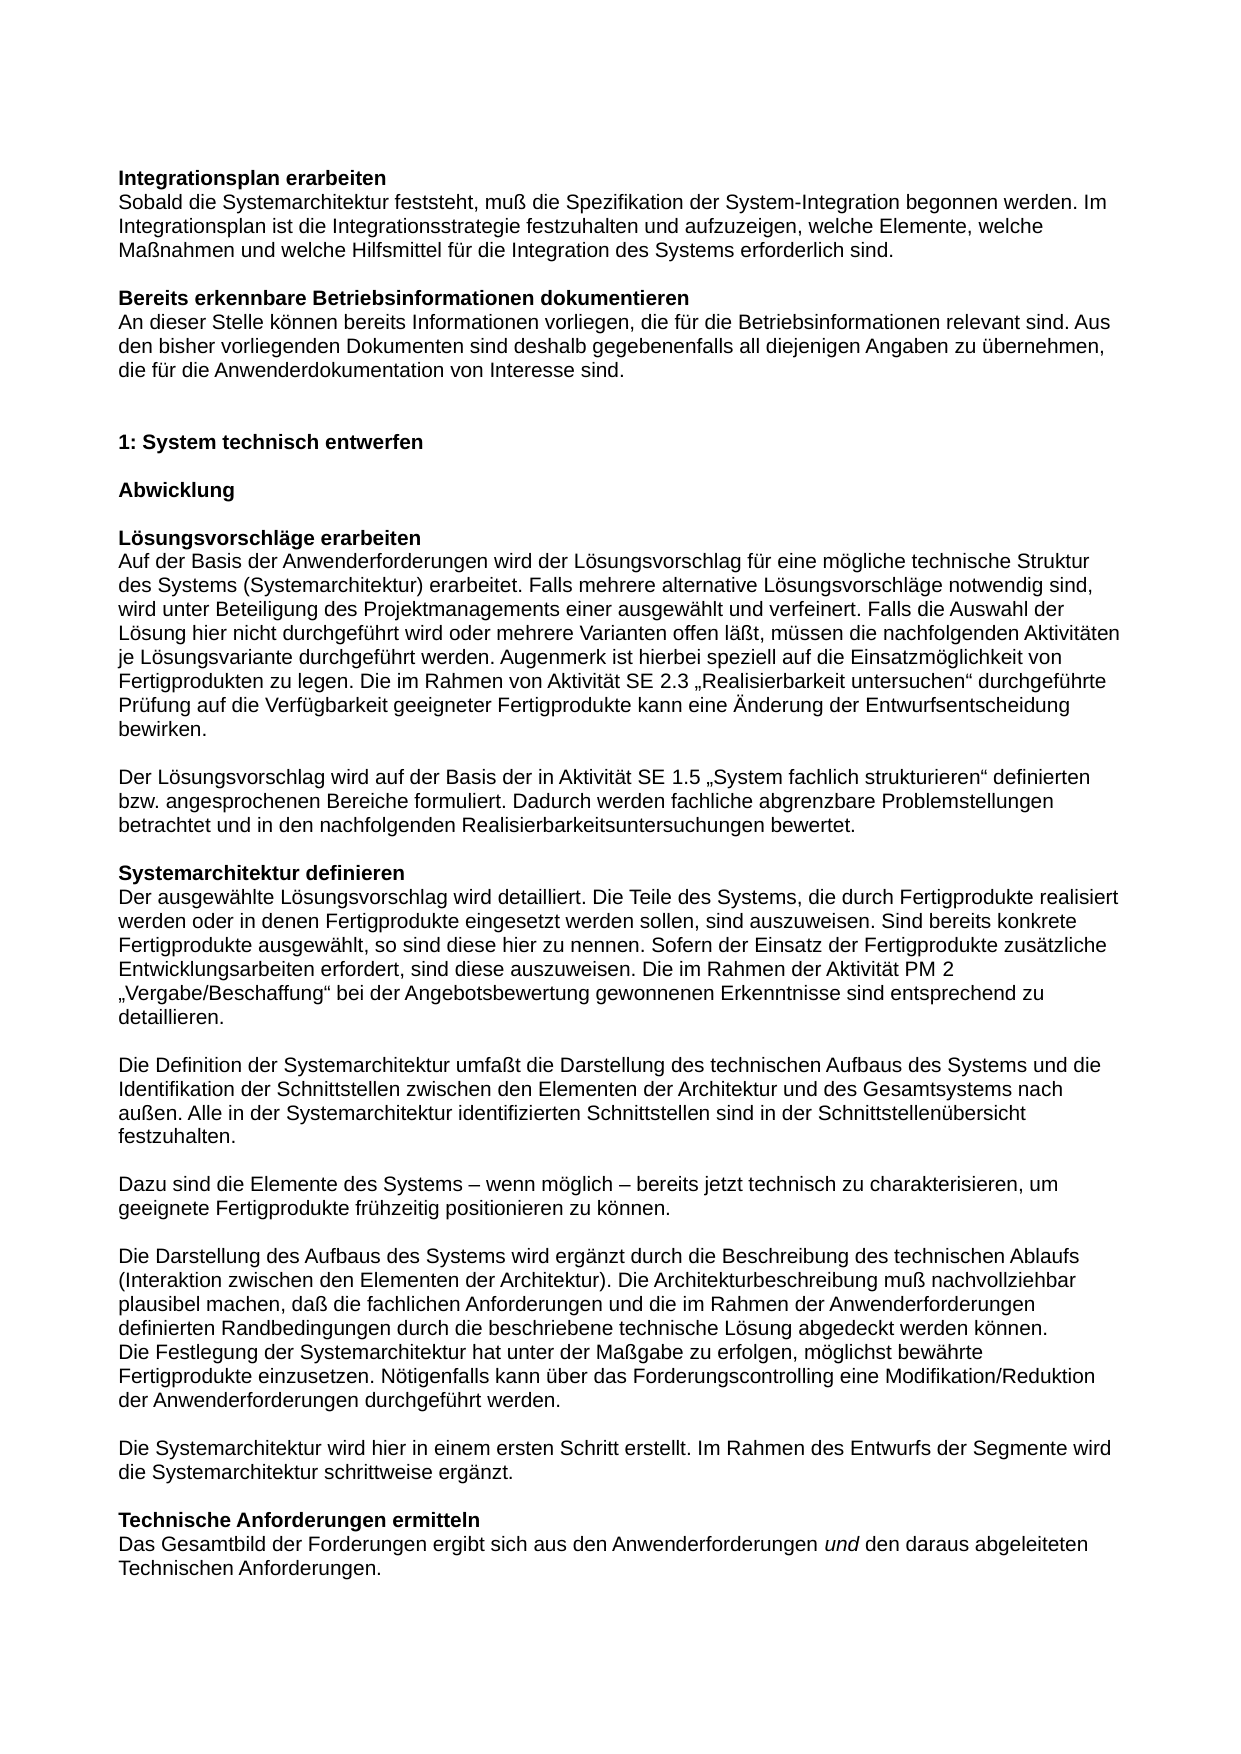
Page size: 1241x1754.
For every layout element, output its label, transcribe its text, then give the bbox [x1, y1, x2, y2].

text Dazu sind die Elemente des Systems – wenn möglich – bereits jetzt technisch zu charakterisieren, um geeignete Fertigprodukte frühzeitig positionieren zu können. [118, 1172, 1122, 1220]
text Die Systemarchitektur wird hier in einem ersten Schritt erstellt. Im Rahmen des Entwurfs der Segmente wird die Systemarchitektur schrittweise ergänzt. [118, 1436, 1122, 1484]
text Die Darstellung des Aufbaus des Systems wird ergänzt durch die Beschreibung des technischen Ablaufs (Interaktion zwischen den Elementen der Architektur). Die Architekturbeschreibung muß nachvollziehbar plausibel machen, daß die fachlichen Anforderungen und die im Rahmen der Anwenderforderungen definierten Randbedingungen durch die beschriebene technische Lösung abgedeckt werden können. [118, 1244, 1122, 1340]
text Integrationsplan erarbeiten [118, 166, 1122, 190]
text Das Gesamtbild der Forderungen ergibt sich aus den Anwenderforderungen und den daraus abgeleiteten Technischen Anforderungen. [118, 1532, 1122, 1579]
text Auf der Basis der Anwenderforderungen wird der Lösungsvorschlag für eine mögliche technische Struktur des Systems (Systemarchitektur) erarbeitet. Falls mehrere alternative Lösungsvorschläge notwendig sind, wird unter Beteiligung des Projektmanagements einer ausgewählt und verfeinert. Falls die Auswahl der Lösung hier nicht durchgeführt wird oder mehrere Varianten offen läßt, müssen die nachfolgenden Aktivitäten je Lösungsvariante durchgeführt werden. Augenmerk ist hierbei speziell auf die Einsatzmöglichkeit von Fertigprodukten zu legen. Die im Rahmen von Aktivität SE 2.3 „Realisierbarkeit untersuchen“ durchgeführte Prüfung auf die Verfügbarkeit geeigneter Fertigprodukte kann eine Änderung der Entwurfsentscheidung bewirken. [118, 549, 1122, 741]
text Technische Anforderungen ermitteln [118, 1508, 1122, 1532]
text Systemarchitektur definieren [118, 861, 1122, 885]
text Sobald die Systemarchitektur feststeht, muß die Spezifikation der System-Integration begonnen werden. Im Integrationsplan ist die Integrationsstrategie festzuhalten und aufzuzeigen, welche Elemente, welche Maßnahmen und welche Hilfsmittel für die Integration des Systems erforderlich sind. [118, 190, 1122, 262]
text Der ausgewählte Lösungsvorschlag wird detailliert. Die Teile des Systems, die durch Fertigprodukte realisiert werden oder in denen Fertigprodukte eingesetzt werden sollen, sind auszuweisen. Sind bereits konkrete Fertigprodukte ausgewählt, so sind diese hier zu nennen. Sofern der Einsatz der Fertigprodukte zusätzliche Entwicklungsarbeiten erfordert, sind diese auszuweisen. Die im Rahmen der Aktivität PM 2 „Vergabe/Beschaffung“ bei der Angebotsbewertung gewonnenen Erkenntnisse sind entsprechend zu detaillieren. [118, 885, 1122, 1028]
text Bereits erkennbare Betriebsinformationen dokumentieren [118, 286, 1122, 310]
text Lösungsvorschläge erarbeiten [118, 525, 1122, 549]
text Abwicklung [118, 477, 1122, 501]
text An dieser Stelle können bereits Informationen vorliegen, die für die Betriebsinformationen relevant sind. Aus den bisher vorliegenden Dokumenten sind deshalb gegebenenfalls all diejenigen Angaben zu übernehmen, die für die Anwenderdokumentation von Interesse sind. [118, 310, 1122, 382]
text Der Lösungsvorschlag wird auf der Basis der in Aktivität SE 1.5 „System fachlich strukturieren“ definierten bzw. angesprochenen Bereiche formuliert. Dadurch werden fachliche abgrenzbare Problemstellungen betrachtet und in den nachfolgenden Realisierbarkeitsuntersuchungen bewertet. [118, 765, 1122, 837]
text 1: System technisch entwerfen [118, 429, 1122, 453]
text Die Festlegung der Systemarchitektur hat unter der Maßgabe zu erfolgen, möglichst bewährte Fertigprodukte einzusetzen. Nötigenfalls kann über das Forderungscontrolling eine Modifikation/Reduktion der Anwenderforderungen durchgeführt werden. [118, 1340, 1122, 1412]
text Die Definition der Systemarchitektur umfaßt die Darstellung des technischen Aufbaus des Systems und die Identifikation der Schnittstellen zwischen den Elementen der Architektur und des Gesamtsystems nach außen. Alle in der Systemarchitektur identifizierten Schnittstellen sind in der Schnittstellenübersicht festzuhalten. [118, 1052, 1122, 1148]
